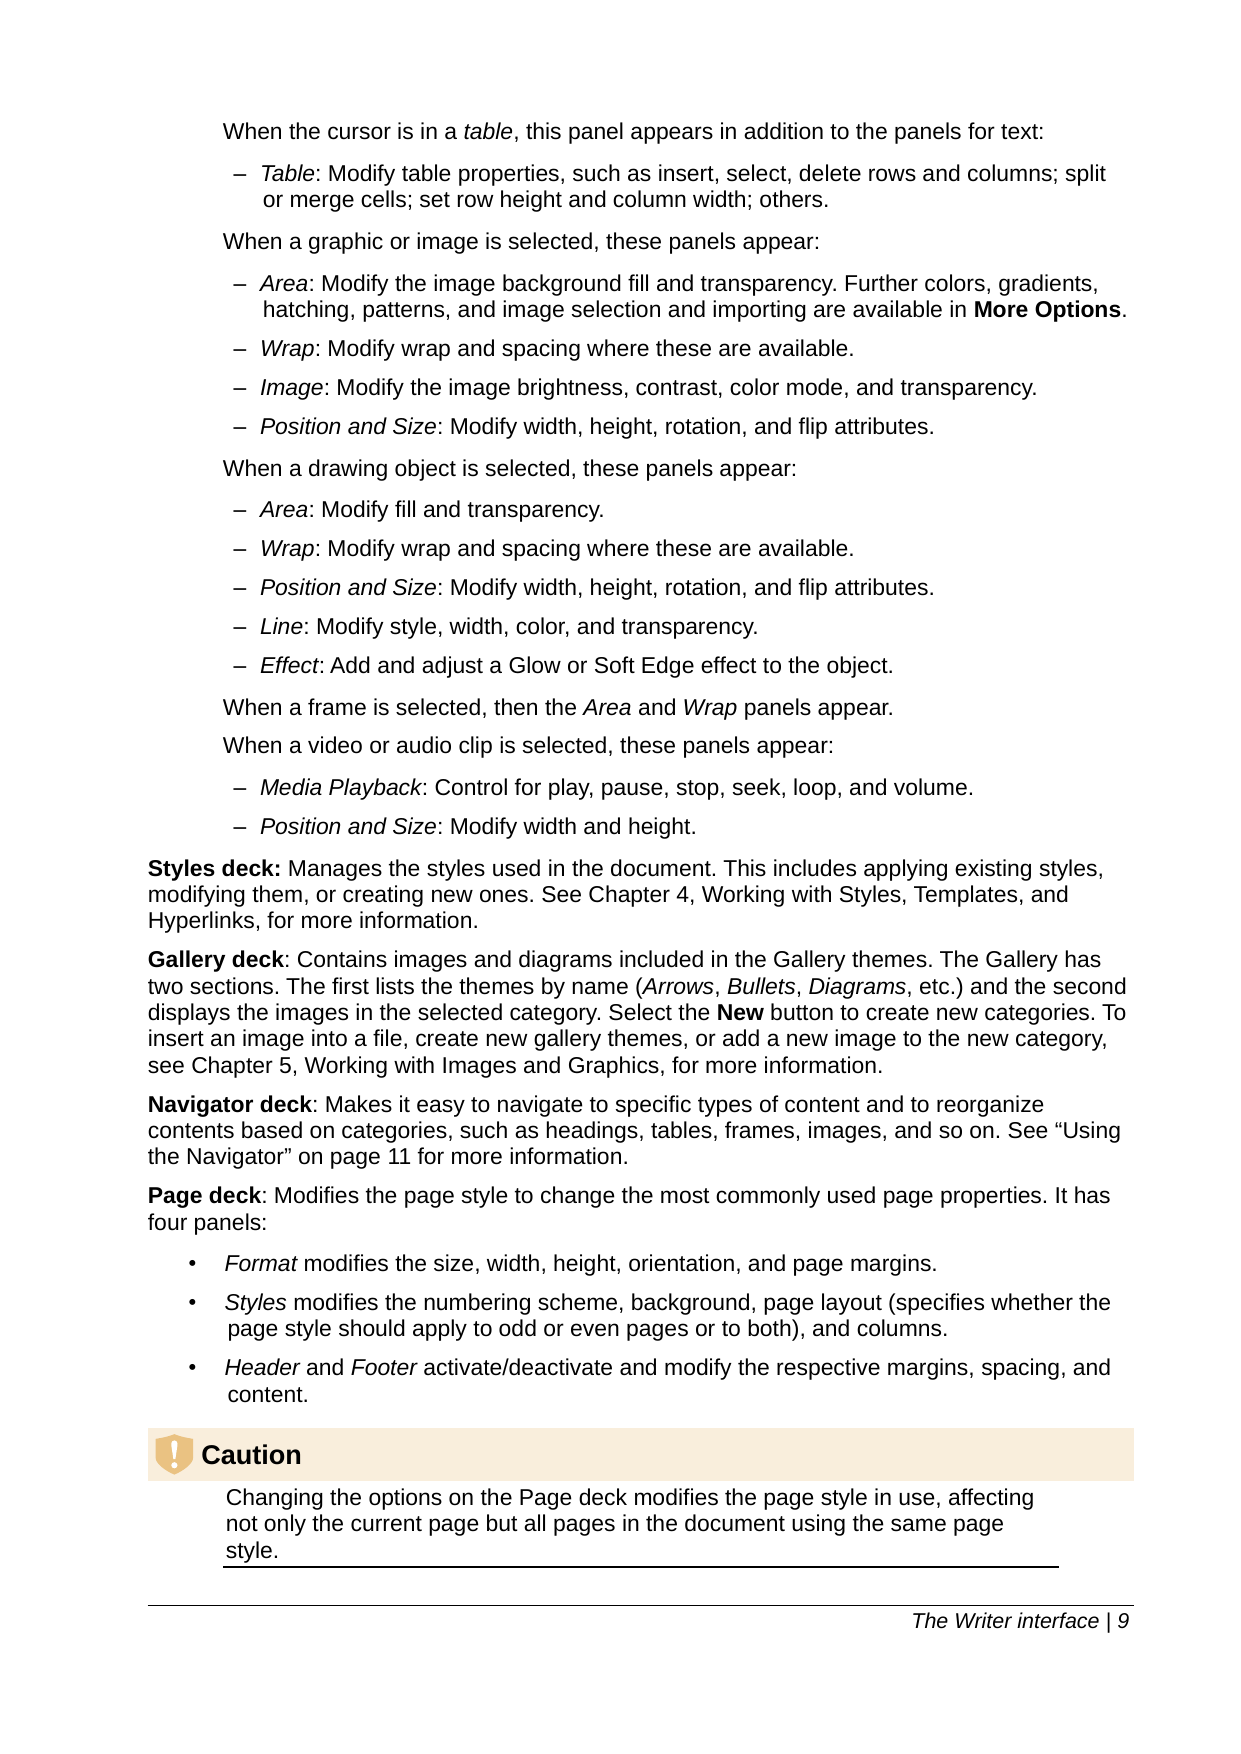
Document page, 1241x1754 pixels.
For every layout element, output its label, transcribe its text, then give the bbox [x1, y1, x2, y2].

list Line: Modify style, width, color, and transparency. [230, 610, 1134, 639]
text Navigator deck: Makes it easy to navigate to specific types of content and to reorganize contents based on categories, such as headings, tables, frames, images, and so on. See “Using the Navigator” on page 11 for more information. [148, 1091, 1134, 1169]
list Header and Footer activate/deactivate and modify the respective margins, spacing, and content. [185, 1351, 1134, 1410]
text When a frame is selected, then the Area and Wrap panels appear. [223, 693, 1134, 720]
subtitle Caution [148, 1428, 1134, 1481]
list Table: Modify table properties, such as insert, select, delete rows and columns; split or merge cells; set row height and column width; others. [230, 157, 1134, 216]
text When a drawing object is selected, these panels appear: [223, 454, 1134, 481]
text Changing the options on the Page deck modifies the page style in use, affecting not only the current page but all pages in the document using the same page style. [223, 1481, 1059, 1566]
list Area: Modify the image background fill and transparency. Further colors, gradients, hatching, patterns, and image selection and importing are available in More Options. [230, 267, 1134, 322]
list Styles modifies the numbering scheme, background, page layout (specifies whether the page style should apply to odd or even pages or to both), and columns. [185, 1286, 1134, 1342]
list Media Playback: Control for play, pause, stop, seek, loop, and volume. [230, 771, 1134, 800]
list Format modifies the size, width, height, orientation, and page margins. [185, 1247, 1134, 1277]
list Image: Modify the image brightness, contrast, color mode, and transparency. [230, 371, 1134, 400]
text Styles deck: Manages the styles used in the document. This includes applying existing styles, modifying them, or creating new ones. See Chapter 4, Working with Styles, Templates, and Hyperlinks, for more information. [148, 855, 1134, 934]
list Position and Size: Modify width and height. [230, 810, 1134, 842]
text When the cursor is in a table, this panel appears in addition to the panels for text: [223, 118, 1134, 144]
list Position and Size: Modify width, height, rotation, and flip attributes. [230, 571, 1134, 600]
list Position and Size: Modify width, height, rotation, and flip attributes. [230, 410, 1134, 442]
text When a video or audio clip is selected, these panels appear: [223, 732, 1134, 759]
text Page deck: Modifies the page style to change the most commonly used page properties. It has four panels: [148, 1182, 1134, 1235]
text Gallery deck: Contains images and diagrams included in the Gallery themes. The Gallery has two sections. The first lists the themes by name (Arrows, Bullets, Diagrams, etc.) and the second displays the images in the selected category. Select the New button to create new categories. To insert an image into a file, create new gallery themes, or add a new image to the new category, see Chapter 5, Working with Images and Graphics, for more information. [148, 946, 1134, 1078]
list Wrap: Modify wrap and spacing where these are available. [230, 532, 1134, 561]
list Wrap: Modify wrap and spacing where these are available. [230, 332, 1134, 361]
text When a graphic or image is selected, these panels appear: [223, 228, 1134, 254]
list Area: Modify fill and transparency. [230, 493, 1134, 523]
list Effect: Add and adjust a Glow or Soft Edge effect to the object. [230, 649, 1134, 681]
